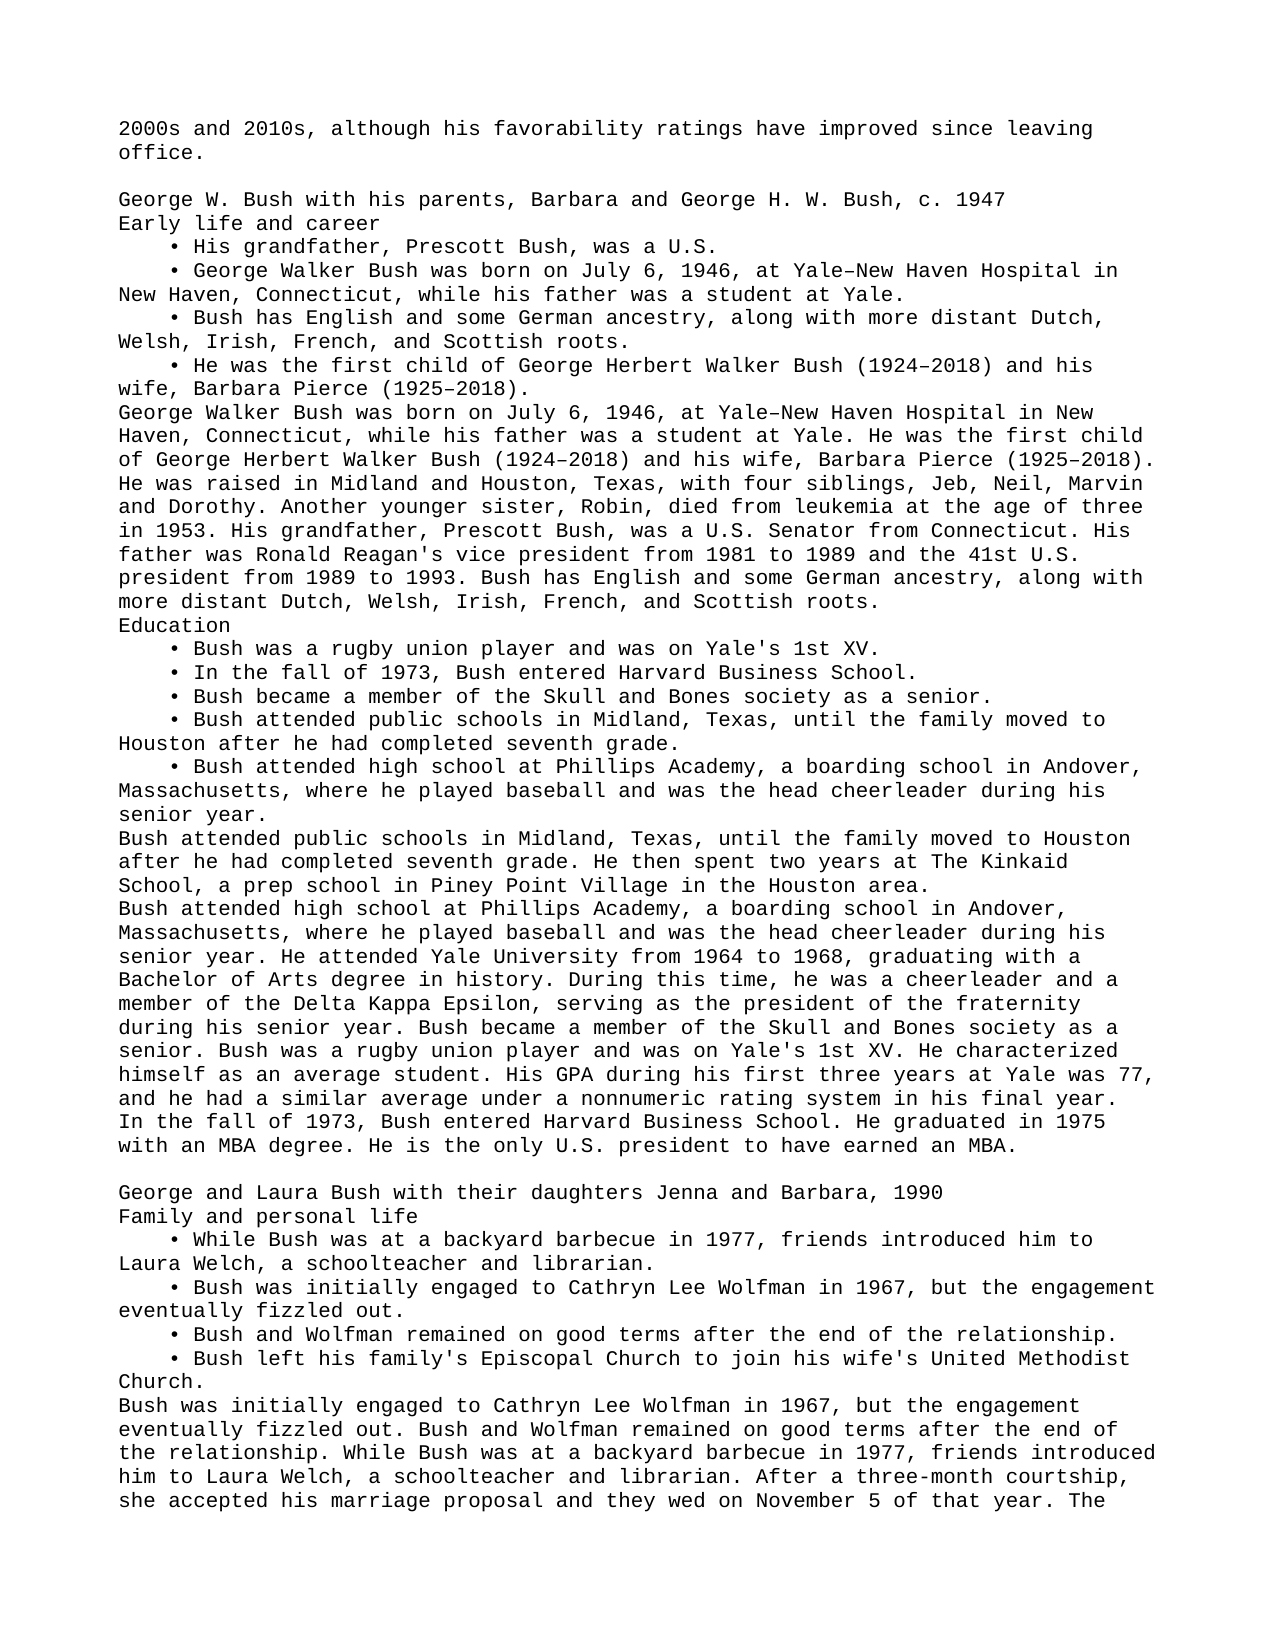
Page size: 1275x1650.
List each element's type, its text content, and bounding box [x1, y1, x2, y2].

text • Bush left his family's Episcopal Church to join his wife's United Methodist Church. [118, 1348, 1157, 1395]
text George W. Bush with his parents, Barbara and George H. W. Bush, c. 1947 [118, 189, 1157, 213]
text Bush attended high school at Phillips Academy, a boarding school in Andover, Massachusetts, where he played baseball and was the head cheerleader during his senior year. He attended Yale University from 1964 to 1968, graduating with a Bachelor of Arts degree in history. During this time, he was a cheerleader and a member of the Delta Kappa Epsilon, serving as the president of the fraternity during his senior year. Bush became a member of the Skull and Bones society as a senior. Bush was a rugby union player and was on Yale's 1st XV. He characterized himself as an average student. His GPA during his first three years at Yale was 77, and he had a similar average under a nonnumeric rating system in his final year. [118, 898, 1157, 1111]
text In the fall of 1973, Bush entered Harvard Business School. He graduated in 1975 with an MBA degree. He is the only U.S. president to have earned an MBA. [118, 1111, 1157, 1158]
text • Bush attended public schools in Midland, Texas, until the family moved to Houston after he had completed seventh grade. [118, 709, 1157, 757]
text • In the fall of 1973, Bush entered Harvard Business School. [118, 662, 1157, 686]
text Bush was initially engaged to Cathryn Lee Wolfman in 1967, but the engagement eventually fizzled out. Bush and Wolfman remained on good terms after the end of the relationship. While Bush was at a backyard barbecue in 1977, friends introduced him to Laura Welch, a schoolteacher and librarian. After a three-month courtship, she accepted his marriage proposal and they wed on November 5 of that year. The [118, 1395, 1157, 1513]
text • George Walker Bush was born on July 6, 1946, at Yale–New Haven Hospital in New Haven, Connecticut, while his father was a student at Yale. [118, 260, 1157, 307]
text George Walker Bush was born on July 6, 1946, at Yale–New Haven Hospital in New Haven, Connecticut, while his father was a student at Yale. He was the first child of George Herbert Walker Bush (1924–2018) and his wife, Barbara Pierce (1925–2018). He was raised in Midland and Houston, Texas, with four siblings, Jeb, Neil, Marvin and Dorothy. Another younger sister, Robin, died from leukemia at the age of three in 1953. His grandfather, Prescott Bush, was a U.S. Senator from Connecticut. His father was Ronald Reagan's vice president from 1981 to 1989 and the 41st U.S. president from 1989 to 1993. Bush has English and some German ancestry, along with more distant Dutch, Welsh, Irish, French, and Scottish roots. [118, 402, 1157, 615]
text Family and personal life [118, 1206, 1157, 1229]
text • While Bush was at a backyard barbecue in 1977, friends introduced him to Laura Welch, a schoolteacher and librarian. [118, 1229, 1157, 1277]
text Early life and career [118, 213, 1157, 236]
text • He was the first child of George Herbert Walker Bush (1924–2018) and his wife, Barbara Pierce (1925–2018). [118, 354, 1157, 402]
text • Bush was initially engaged to Cathryn Lee Wolfman in 1967, but the engagement eventually fizzled out. [118, 1277, 1157, 1324]
text • Bush has English and some German ancestry, along with more distant Dutch, Welsh, Irish, French, and Scottish roots. [118, 307, 1157, 354]
text Bush attended public schools in Midland, Texas, until the family moved to Houston after he had completed seventh grade. He then spent two years at The Kinkaid School, a prep school in Piney Point Village in the Houston area. [118, 827, 1157, 898]
text 2000s and 2010s, although his favorability ratings have improved since leaving office. [118, 118, 1157, 165]
text • Bush and Wolfman remained on good terms after the end of the relationship. [118, 1324, 1157, 1348]
text Education [118, 615, 1157, 638]
text • His grandfather, Prescott Bush, was a U.S. [118, 236, 1157, 260]
text • Bush attended high school at Phillips Academy, a boarding school in Andover, Massachusetts, where he played baseball and was the head cheerleader during his senior year. [118, 757, 1157, 827]
text George and Laura Bush with their daughters Jenna and Barbara, 1990 [118, 1182, 1157, 1206]
text • Bush was a rugby union player and was on Yale's 1st XV. [118, 638, 1157, 662]
text • Bush became a member of the Skull and Bones society as a senior. [118, 686, 1157, 709]
